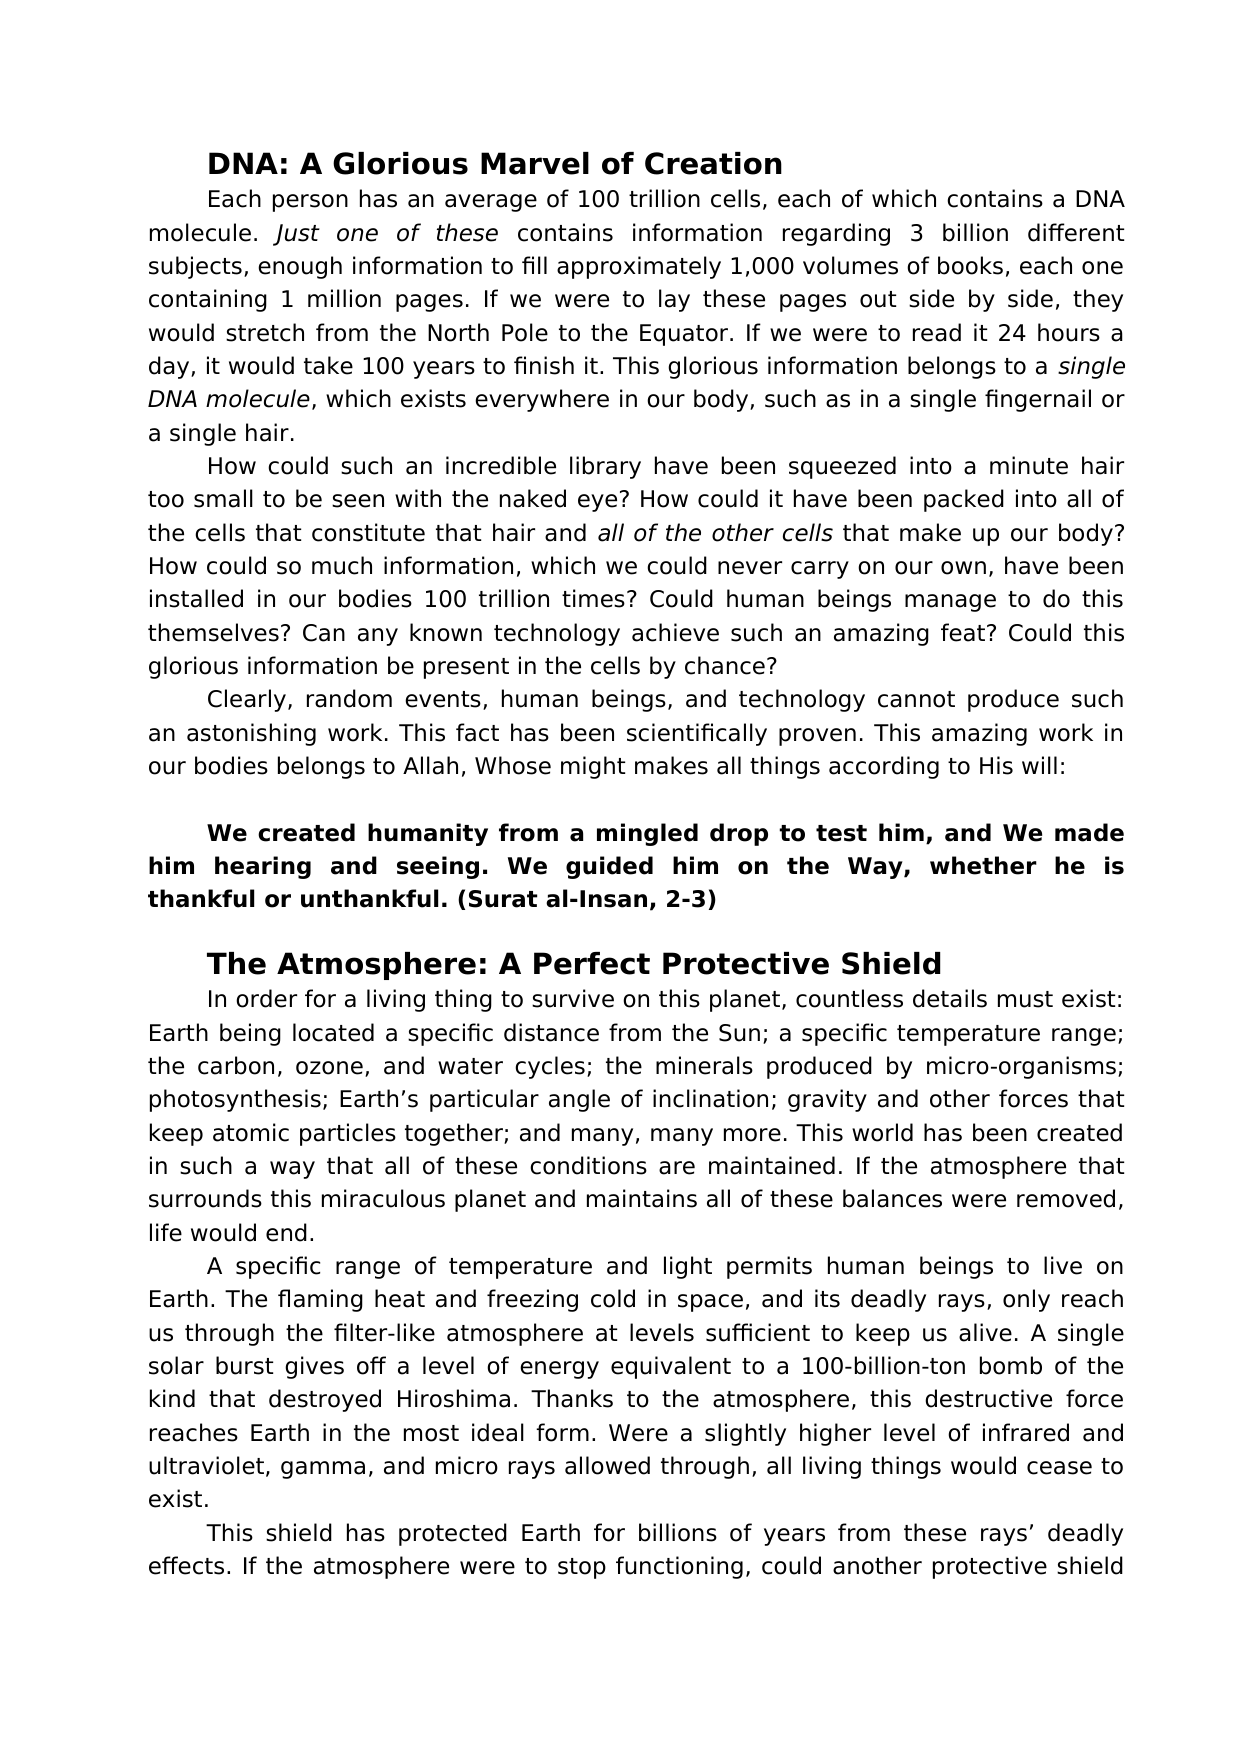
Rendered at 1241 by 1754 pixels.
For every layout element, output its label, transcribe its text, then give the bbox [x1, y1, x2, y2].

text In order for a living thing to survive on this planet, countless details must exist: Earth being located a specific distance from the Sun; a specific temperature range; the carbon, ozone, and water cycles; the minerals produced by micro-organisms; photosynthesis; Earth’s particular angle of inclination; gravity and other forces that keep atomic particles together; and many, many more. This world has been created in such a way that all of these conditions are maintained. If the atmosphere that surrounds this miraculous planet and maintains all of these balances were removed, life would end. [148, 981, 1126, 1248]
text Each person has an average of 100 trillion cells, each of which contains a DNA molecule. Just one of these contains information regarding 3 billion different subjects, enough information to fill approximately 1,000 volumes of books, each one containing 1 million pages. If we were to lay these pages out side by side, they would stretch from the North Pole to the Equator. If we were to read it 24 hours a day, it would take 100 years to finish it. This glorious information belongs to a single DNA molecule, which exists everywhere in our body, such as in a single fingernail or a single hair. [148, 181, 1126, 448]
text The Atmosphere: A Perfect Protective Shield [148, 948, 1126, 981]
text This shield has protected Earth for billions of years from these rays’ deadly effects. If the atmosphere were to stop functioning, could another protective shield [148, 1514, 1126, 1581]
text How could such an incredible library have been squeezed into a minute hair too small to be seen with the naked eye? How could it have been packed into all of the cells that constitute that hair and all of the other cells that make up our body? How could so much information, which we could never carry on our own, have been installed in our bodies 100 trillion times? Could human beings manage to do this themselves? Can any known technology achieve such an amazing feat? Could this glorious information be present in the cells by chance? [148, 448, 1126, 681]
text A specific range of temperature and light permits human beings to live on Earth. The flaming heat and freezing cold in space, and its deadly rays, only reach us through the filter-like atmosphere at levels sufficient to keep us alive. A single solar burst gives off a level of energy equivalent to a 100-billion-ton bomb of the kind that destroyed Hiroshima. Thanks to the atmosphere, this destructive force reaches Earth in the most ideal form. Were a slightly higher level of infrared and ultraviolet, gamma, and micro rays allowed through, all living things would cease to exist. [148, 1248, 1126, 1514]
text Clearly, random events, human beings, and technology cannot produce such an astonishing work. This fact has been scientifically proven. This amazing work in our bodies belongs to Allah, Whose might makes all things according to His will: [148, 681, 1126, 781]
text We created humanity from a mingled drop to test him, and We made him hearing and seeing. We guided him on the Way, whether he is thankful or unthankful. (Surat al-Insan, 2-3) [148, 814, 1126, 914]
text DNA: A Glorious Marvel of Creation [148, 148, 1126, 181]
